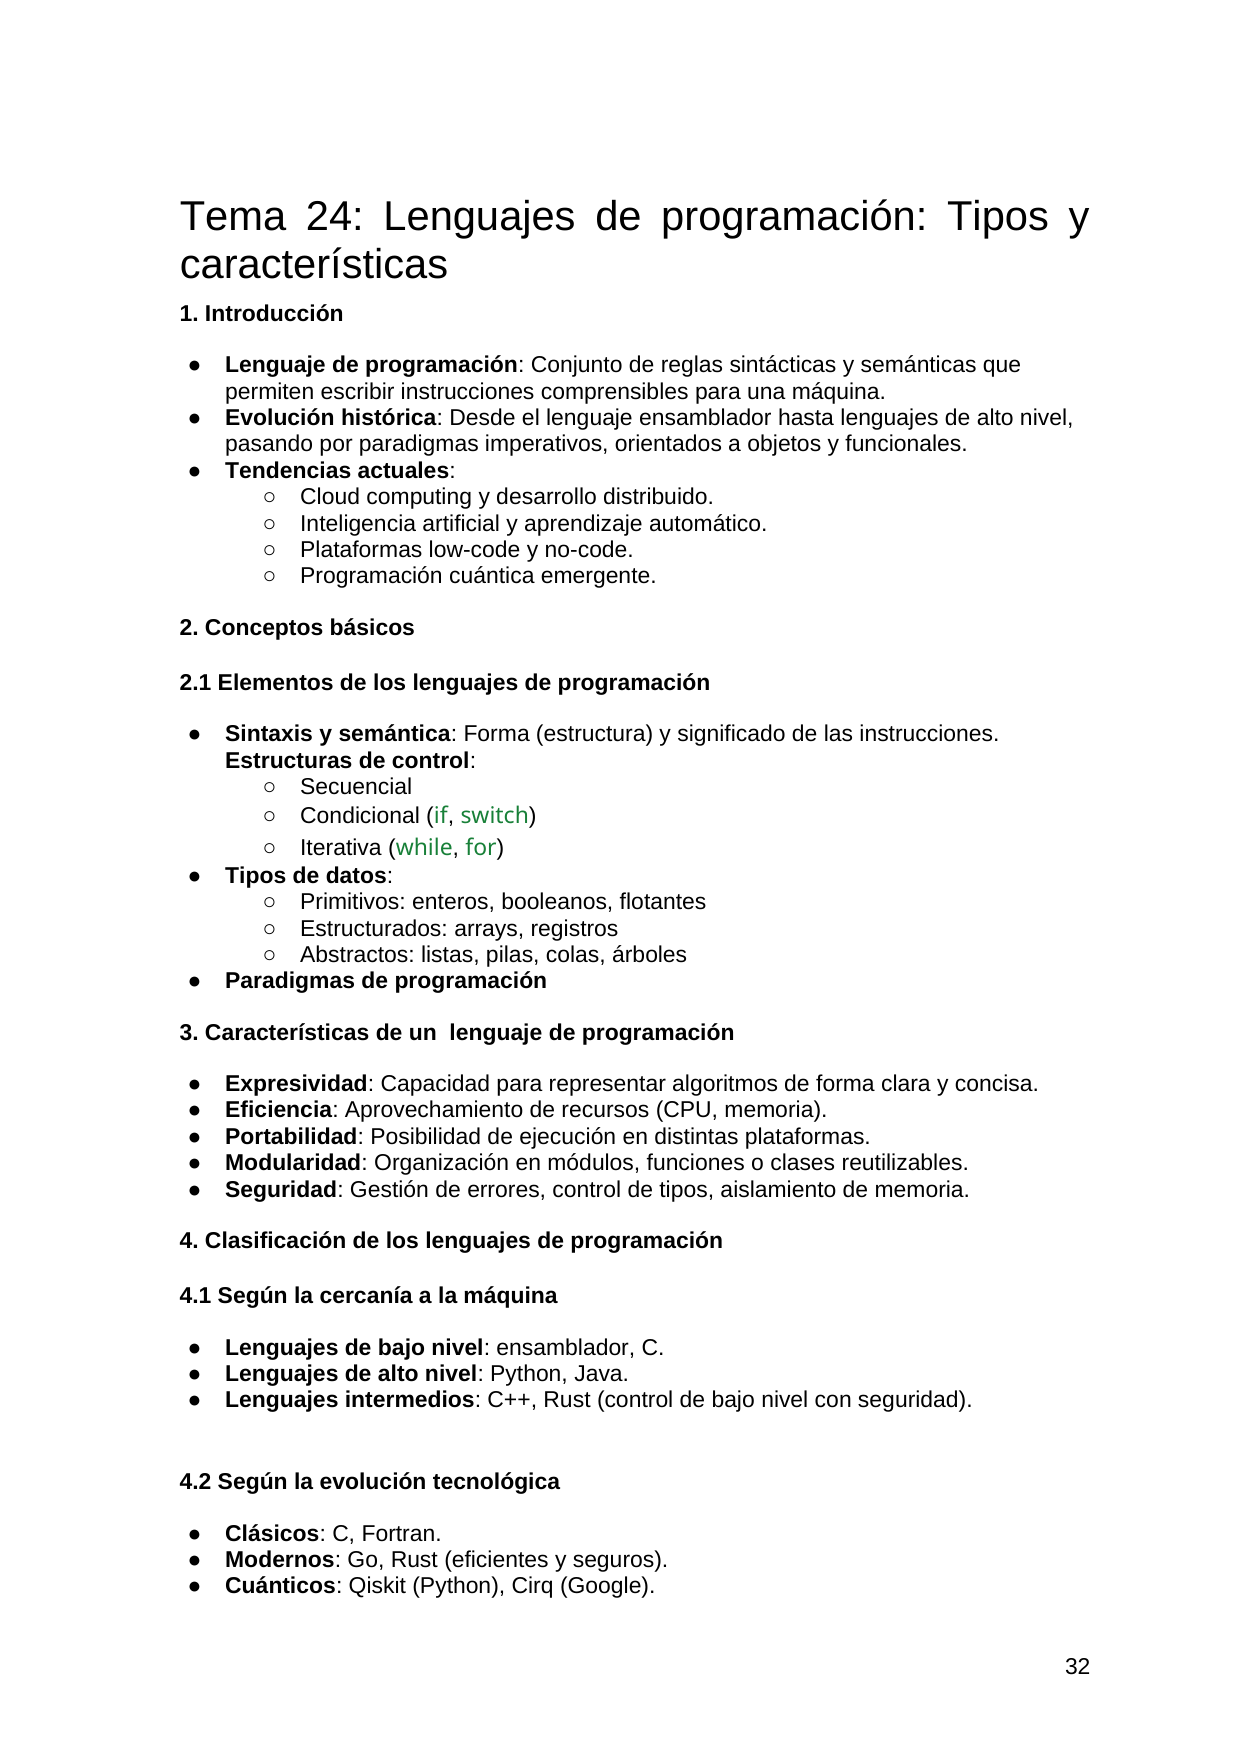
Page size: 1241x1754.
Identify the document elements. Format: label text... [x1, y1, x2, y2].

list Lenguajes de alto nivel: Python, Java. [187, 1360, 1090, 1386]
list Clásicos: C, Fortran. [187, 1520, 1090, 1546]
subtitle Tema 24: Lenguajes de programación: Tipos y características [179, 192, 1090, 287]
list Modernos: Go, Rust (eficientes y seguros). [187, 1546, 1090, 1572]
list Cloud computing y desarrollo distribuido. [262, 483, 1090, 509]
list Programación cuántica emergente. [262, 562, 1090, 588]
text 2.1 Elementos de los lenguajes de programación [179, 669, 1090, 695]
list Condicional (if, switch) [262, 799, 1090, 831]
list Tendencias actuales: [187, 457, 1090, 483]
list Secuencial [262, 773, 1090, 799]
text 2. Conceptos básicos [179, 613, 1090, 640]
list Estructurados: arrays, registros [262, 915, 1090, 941]
list Plataformas low-code y no-code. [262, 536, 1090, 562]
list Lenguajes de bajo nivel: ensamblador, C. [187, 1334, 1090, 1360]
list Tipos de datos: [187, 862, 1090, 888]
list Iterativa (while, for) [262, 831, 1090, 862]
text 3. Características de un lenguaje de programación [179, 1019, 1090, 1045]
list Sintaxis y semántica: Forma (estructura) y significado de las instrucciones. Estructuras de control: [187, 720, 1090, 773]
text 4. Clasificación de los lenguajes de programación [179, 1227, 1090, 1253]
list Expresividad: Capacidad para representar algoritmos de forma clara y concisa. [187, 1070, 1090, 1096]
list Portabilidad: Posibilidad de ejecución en distintas plataformas. [187, 1123, 1090, 1149]
list Eficiencia: Aprovechamiento de recursos (CPU, memoria). [187, 1096, 1090, 1123]
list Modularidad: Organización en módulos, funciones o clases reutilizables. [187, 1149, 1090, 1176]
list Primitivos: enteros, booleanos, flotantes [262, 888, 1090, 915]
list Lenguaje de programación: Conjunto de reglas sintácticas y semánticas que permiten escribir instrucciones comprensibles para una máquina. [187, 351, 1090, 404]
text 4.2 Según la evolución tecnológica [179, 1468, 1090, 1495]
list Paradigmas de programación [187, 967, 1090, 994]
text 1. Introducción [179, 300, 1090, 326]
list Seguridad: Gestión de errores, control de tipos, aislamiento de memoria. [187, 1176, 1090, 1202]
list Inteligencia artificial y aprendizaje automático. [262, 509, 1090, 536]
text 4.1 Según la cercanía a la máquina [179, 1282, 1090, 1309]
list Lenguajes intermedios: C++, Rust (control de bajo nivel con seguridad). [187, 1386, 1090, 1439]
list Cuánticos: Qiskit (Python), Cirq (Google). [187, 1572, 1090, 1599]
list Abstractos: listas, pilas, colas, árboles [262, 941, 1090, 967]
list Evolución histórica: Desde el lenguaje ensamblador hasta lenguajes de alto nivel, pasando por paradigmas imperativos, orientados a objetos y funcionales. [187, 404, 1090, 457]
